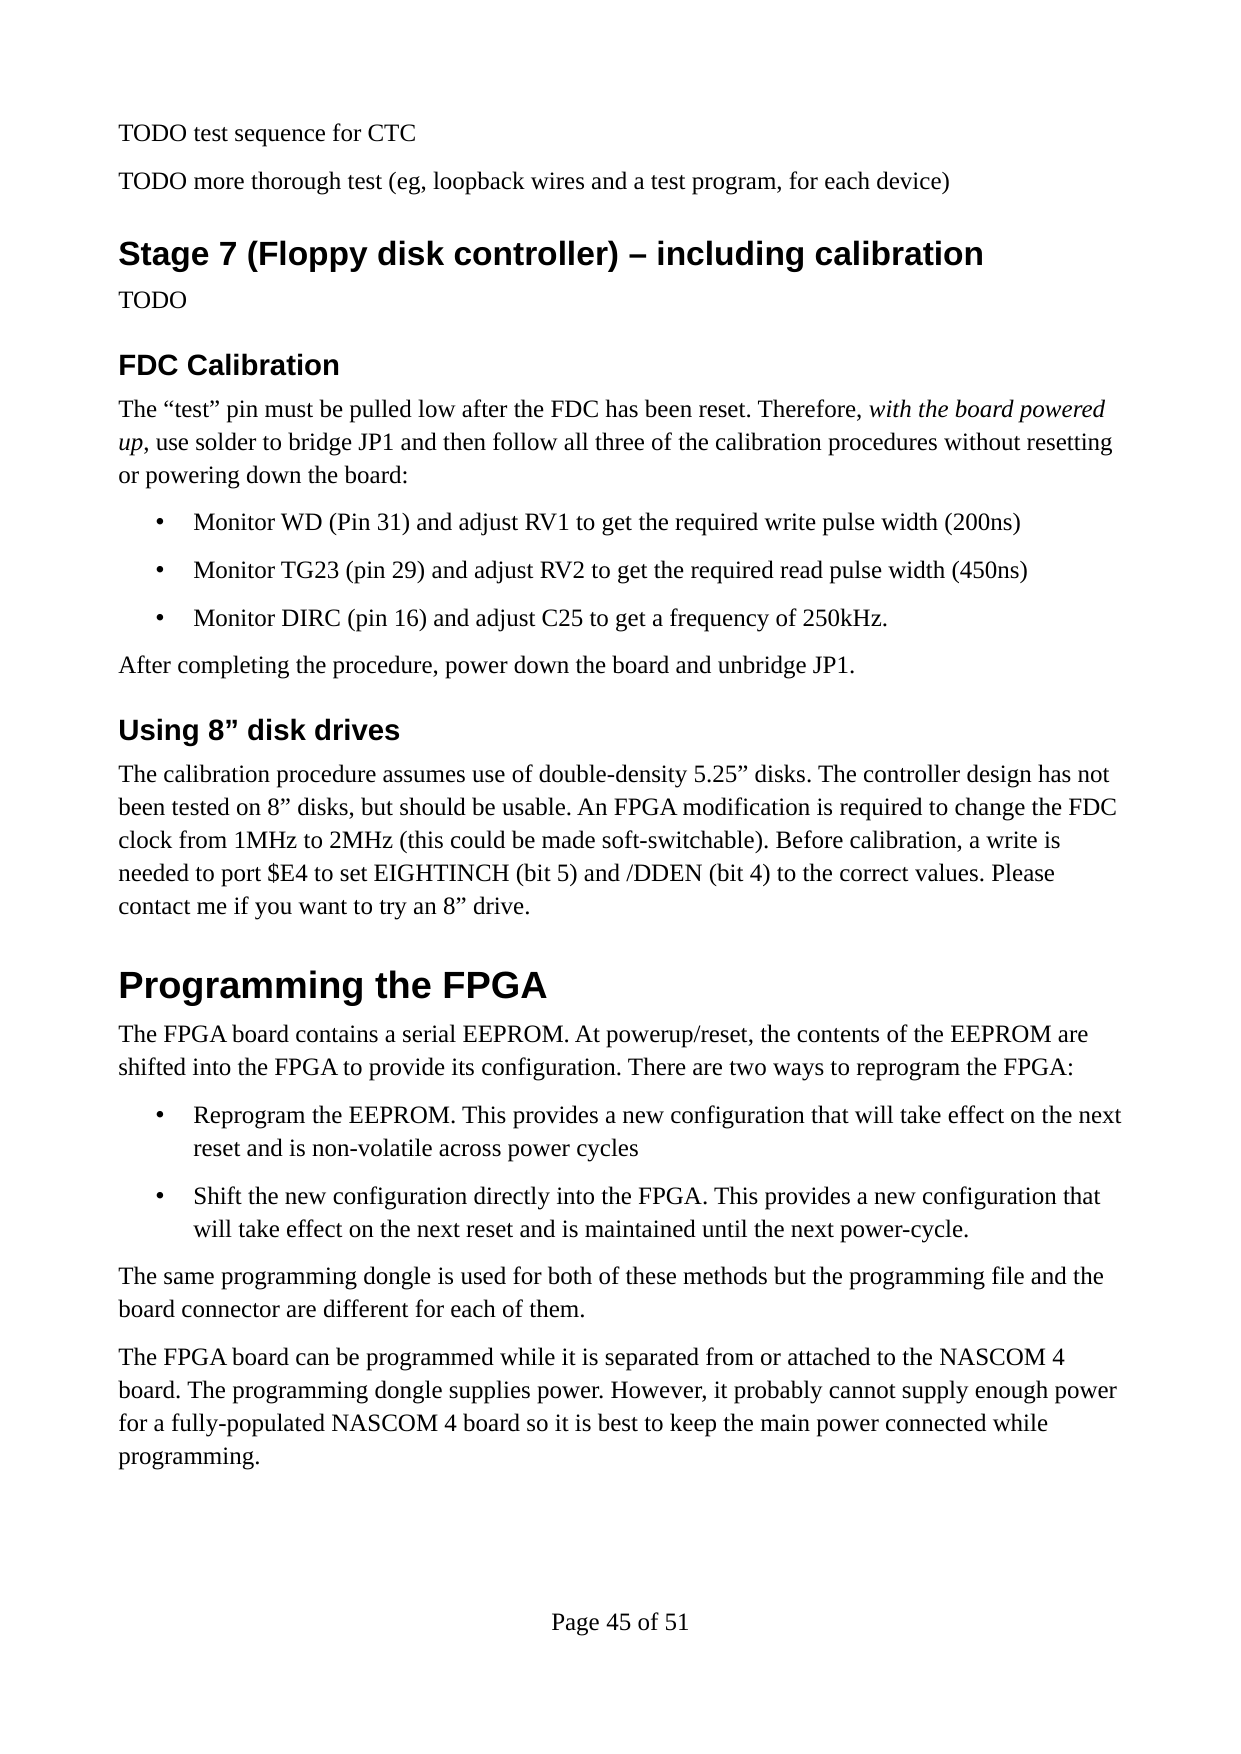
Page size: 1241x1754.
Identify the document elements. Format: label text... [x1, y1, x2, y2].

text The “test” pin must be pulled low after the FDC has been reset. Therefore, with the board powered up, use solder to bridge JP1 and then follow all three of the calibration procedures without resetting or powering down the board: [118, 394, 1122, 488]
text The calibration procedure assumes use of double-density 5.25” disks. The controller design has not been tested on 8” disks, but should be usable. An FPGA modification is required to change the FDC clock from 1MHz to 2MHz (this could be made soft-switchable). Before calibration, a write is needed to port $E4 to set EIGHTINCH (bit 5) and /DDEN (bit 4) to the correct values. Please contact me if you want to try an 8” drive. [118, 759, 1122, 919]
subtitle FDC Calibration [118, 347, 1122, 381]
text The same programming dongle is used for both of these methods but the programming file and the board connector are different for each of them. [118, 1261, 1122, 1323]
text TODO test sequence for CTC [118, 118, 1122, 147]
list Reprogram the EEPROM. This provides a new configuration that will take effect on the next reset and is non-volatile across power cycles [156, 1100, 1122, 1162]
subtitle Using 8” disk drives [118, 712, 1122, 746]
subtitle Programming the FPGA [118, 963, 1122, 1007]
subtitle Stage 7 (Floppy disk controller) – including calibration [118, 234, 1122, 273]
text TODO [118, 285, 1122, 314]
text After completing the procedure, power down the board and unbridge JP1. [118, 650, 1122, 679]
text The FPGA board contains a serial EEPROM. At powerup/reset, the contents of the EEPROM are shifted into the FPGA to provide its configuration. There are two ways to reprogram the FPGA: [118, 1019, 1122, 1081]
list Monitor TG23 (pin 29) and adjust RV2 to get the required read pulse width (450ns) [156, 555, 1122, 584]
list Shift the new configuration directly into the FPGA. This provides a new configuration that will take effect on the next reset and is maintained until the next power-cycle. [156, 1181, 1122, 1242]
text The FPGA board can be programmed while it is separated from or attached to the NASCOM 4 board. The programming dongle supplies power. However, it probably cannot supply enough power for a fully-populated NASCOM 4 board so it is best to keep the main power connected while programming. [118, 1342, 1122, 1470]
text TODO more thorough test (eg, loopback wires and a test program, for each device) [118, 166, 1122, 194]
list Monitor WD (Pin 31) and adjust RV1 to get the required write pulse width (200ns) [156, 507, 1122, 536]
list Monitor DIRC (pin 16) and adjust C25 to get a frequency of 250kHz. [156, 603, 1122, 631]
